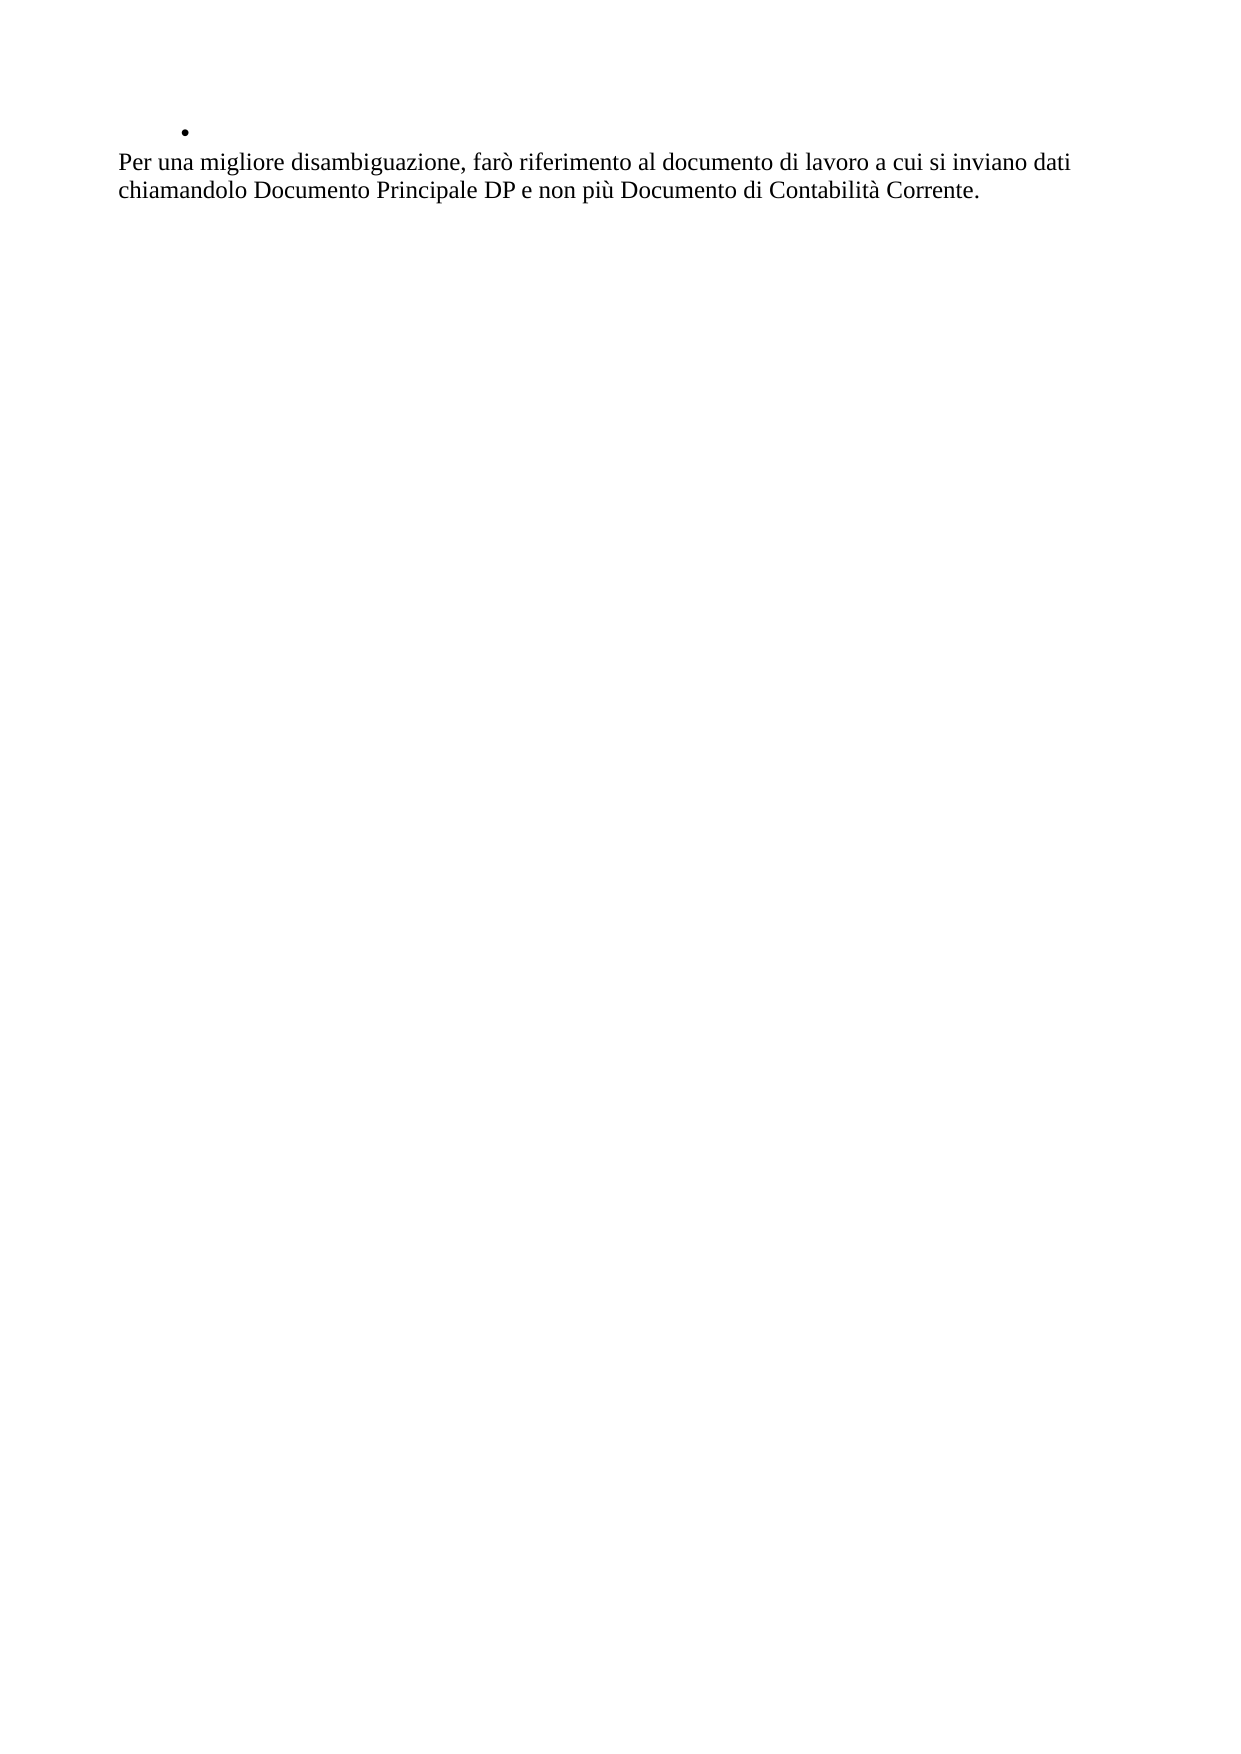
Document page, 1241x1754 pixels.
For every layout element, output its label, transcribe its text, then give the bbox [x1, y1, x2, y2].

text Per una migliore disambiguazione, farò riferimento al documento di lavoro a cui si inviano dati chiamandolo Documento Principale DP e non più Documento di Contabilità Corrente. [118, 147, 1122, 204]
